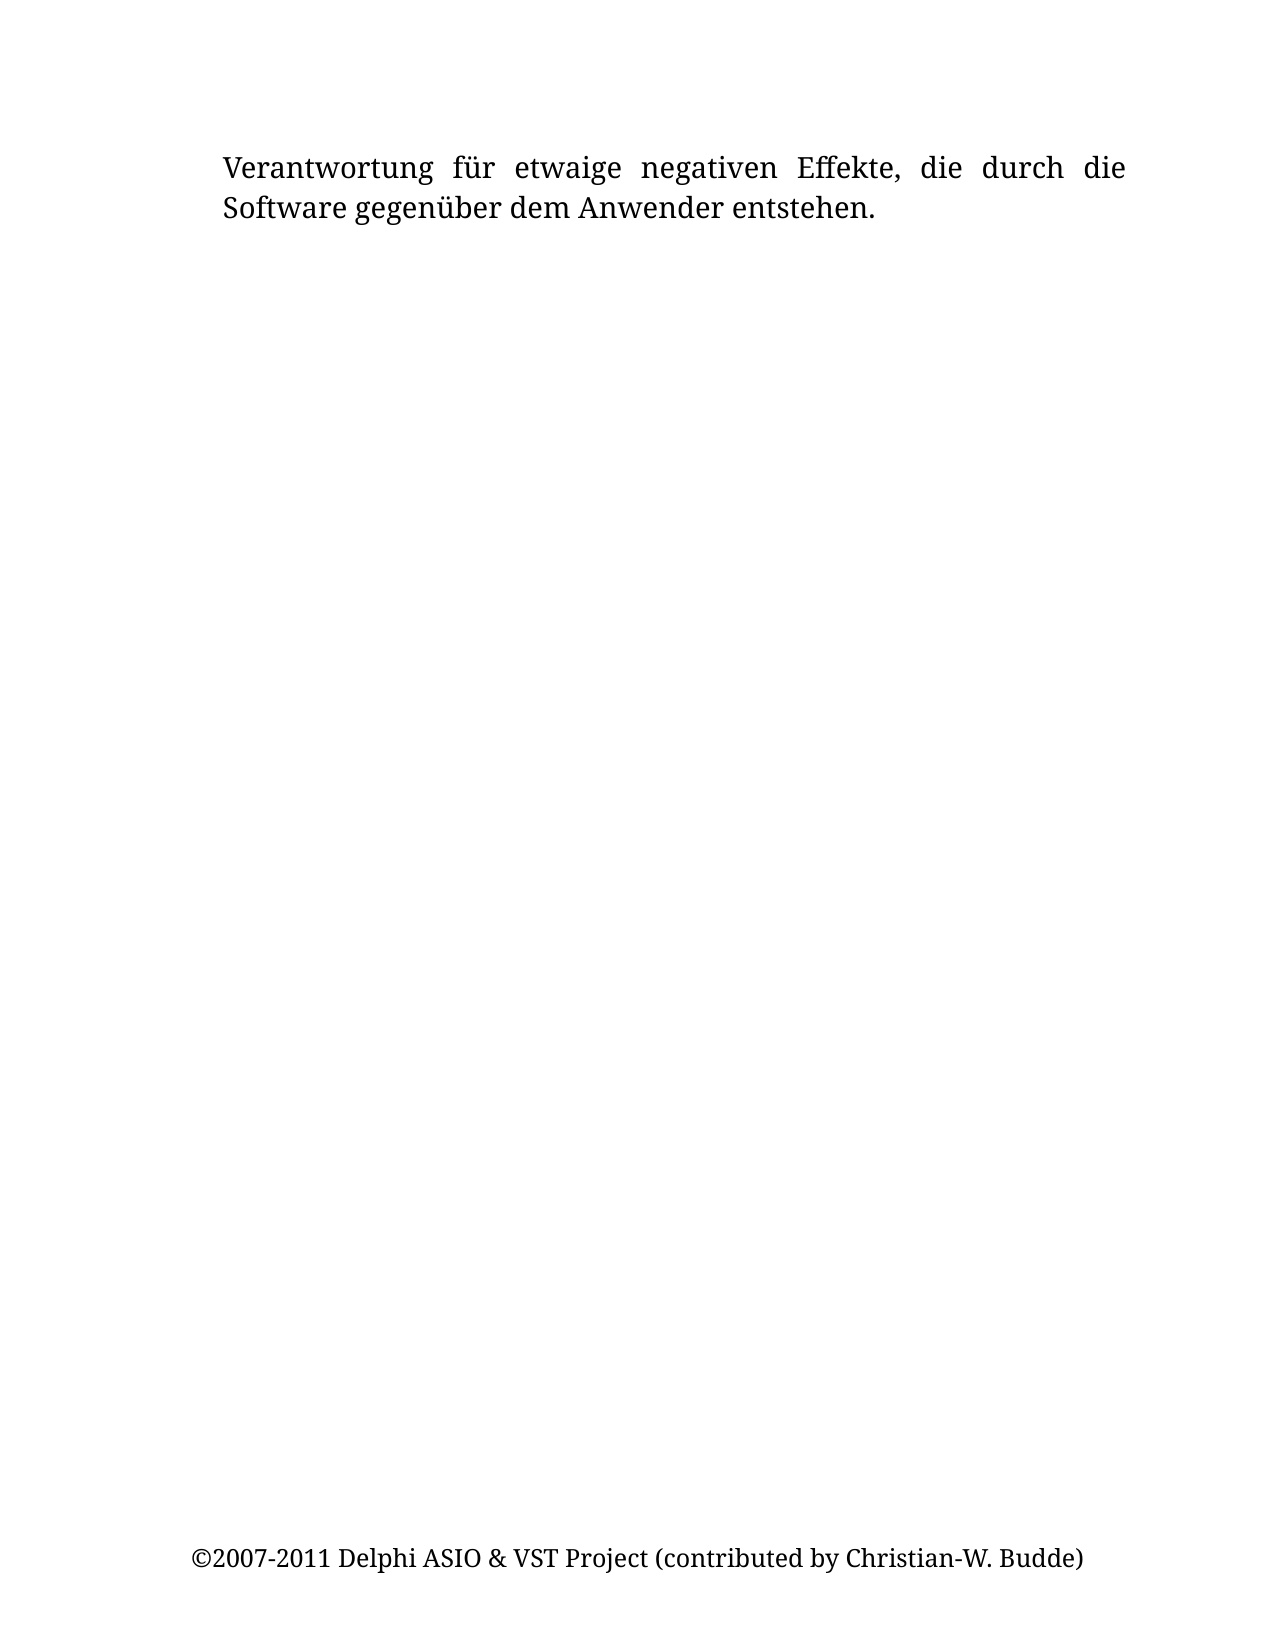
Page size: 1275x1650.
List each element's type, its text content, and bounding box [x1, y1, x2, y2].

list Verantwortung für etwaige negativen Effekte, die durch die Software gegenüber dem Anwender entstehen. [185, 148, 1127, 227]
